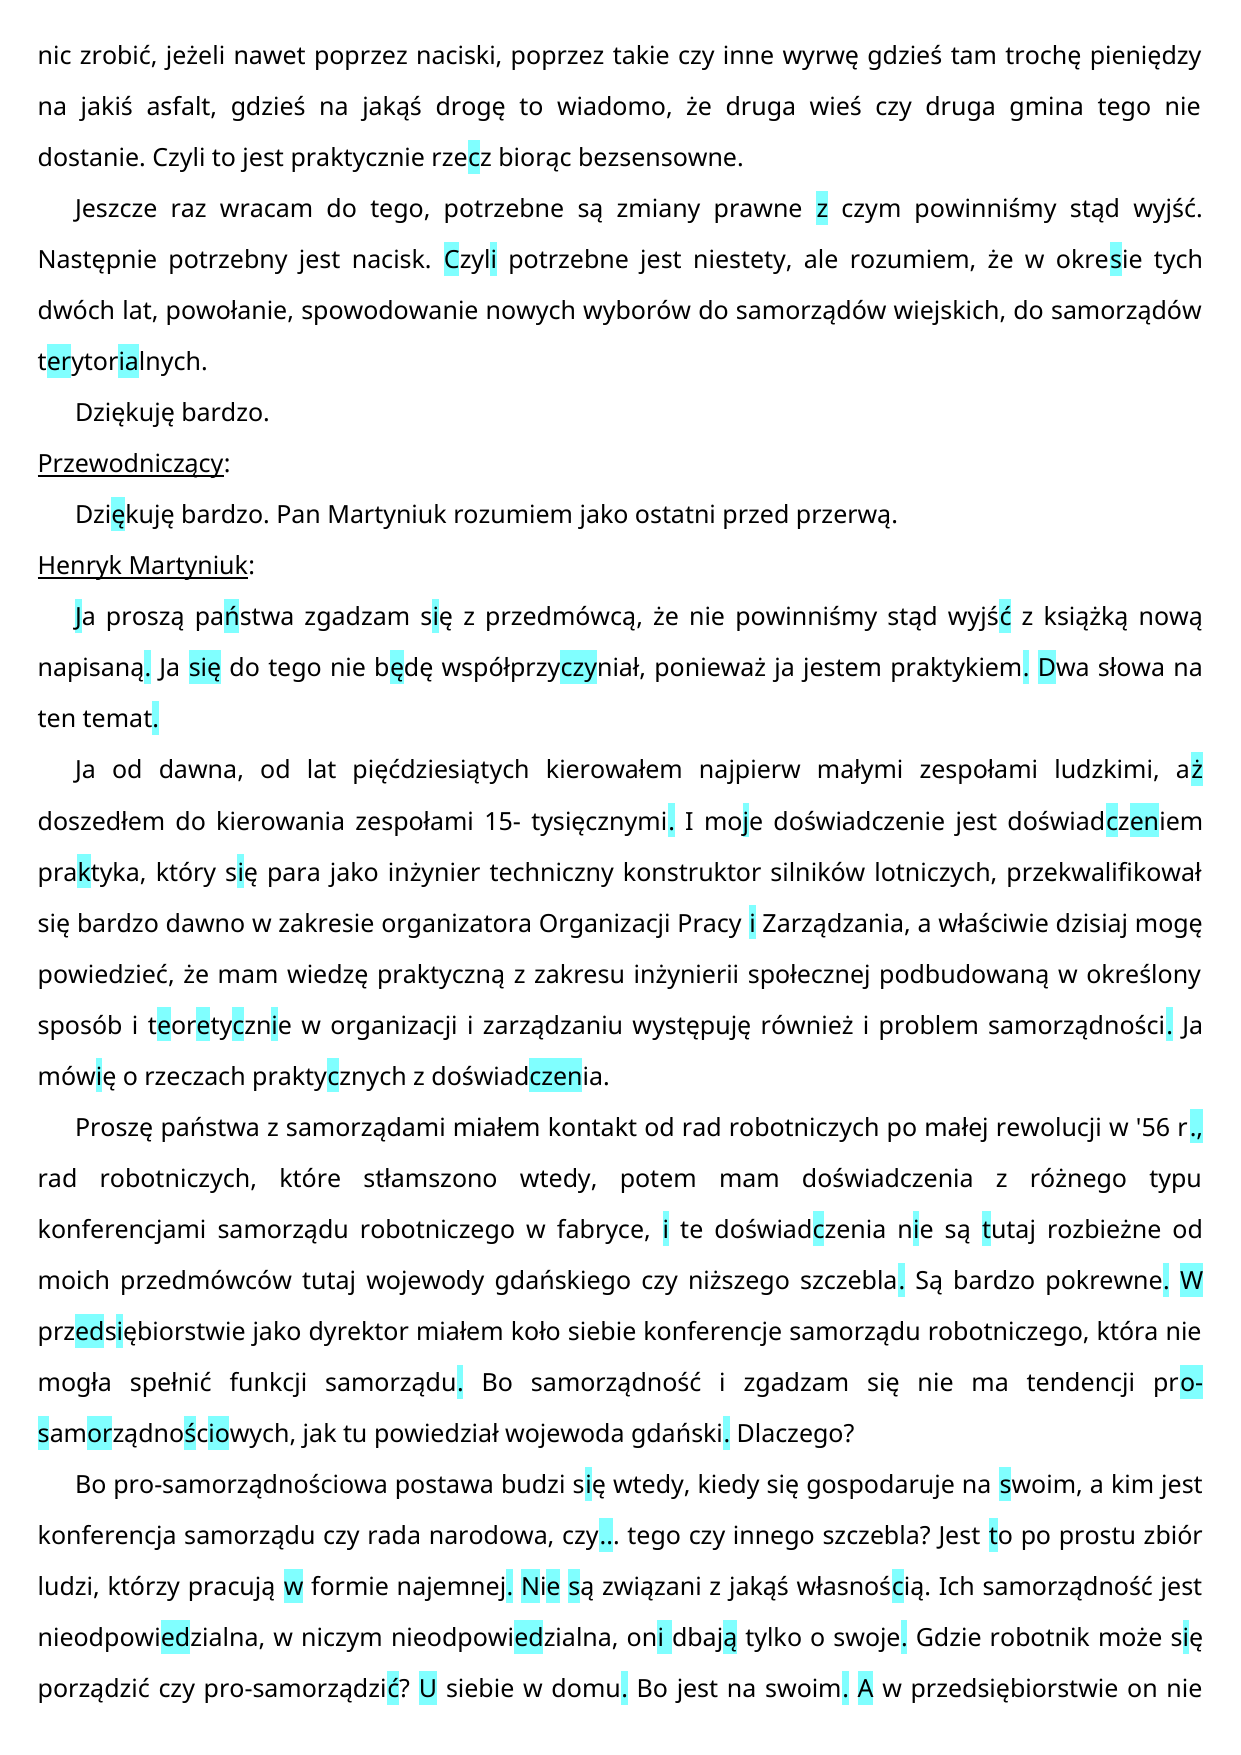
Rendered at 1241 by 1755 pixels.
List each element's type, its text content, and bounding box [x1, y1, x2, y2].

text Przewodniczący: [37, 446, 1203, 480]
text nic zrobić, jeżeli nawet poprzez naciski, poprzez takie czy inne wyrwę gdzieś tam trochę pieniędzy na jakiś asfalt, gdzieś na jakąś drogę to wiadomo, że druga wieś czy druga gmina tego nie dostanie. Czyli to jest praktycznie rzecz biorąc bezsensowne. [37, 37, 1203, 174]
text Ja proszą państwa zgadzam się z przedmówcą, że nie powinniśmy stąd wyjść z książką nową napisaną. Ja się do tego nie będę współprzyczyniał, ponieważ ja jestem praktykiem. Dwa słowa na ten temat. [37, 599, 1203, 735]
text Ja od dawna, od lat pięćdziesiątych kierowałem najpierw małymi zespołami ludzkimi, aż doszedłem do kierowania zespołami 15- tysięcznymi. I moje doświadczenie jest doświadczeniem praktyka, który się para jako inżynier techniczny konstruktor silników lotniczych, przekwalifikował się bardzo dawno w zakresie organizatora Organizacji Pracy i Zarządzania, a właściwie dzisiaj mogę powiedzieć, że mam wiedzę praktyczną z zakresu inżynierii społecznej podbudowaną w określony sposób i teoretycznie w organizacji i zarządzaniu występuję również i problem samorządności. Ja mówię o rzeczach praktycznych z doświadczenia. [37, 752, 1203, 1092]
text Dziękuję bardzo. Pan Martyniuk rozumiem jako ostatni przed przerwą. [37, 497, 1203, 531]
text Proszę państwa z samorządami miałem kontakt od rad robotniczych po małej rewolucji w '56 r., rad robotniczych, które stłamszono wtedy, potem mam doświadczenia z różnego typu konferencjami samorządu robotniczego w fabryce, i te doświadczenia nie są tutaj rozbieżne od moich przedmówców tutaj wojewody gdańskiego czy niższego szczebla. Są bardzo pokrewne. W przedsiębiorstwie jako dyrektor miałem koło siebie konferencje samorządu robotniczego, która nie mogła spełnić funkcji samorządu. Bo samorządność i zgadzam się nie ma tendencji pro-samorządnościowych, jak tu powiedział wojewoda gdański. Dlaczego? [37, 1109, 1203, 1450]
text Jeszcze raz wracam do tego, potrzebne są zmiany prawne z czym powinniśmy stąd wyjść. Następnie potrzebny jest nacisk. Czyli potrzebne jest niestety, ale rozumiem, że w okresie tych dwóch lat, powołanie, spowodowanie nowych wyborów do samorządów wiejskich, do samorządów terytorialnych. [37, 191, 1203, 378]
text Henryk Martyniuk: [37, 548, 1203, 582]
text Dziękuję bardzo. [37, 395, 1203, 429]
text Bo pro-samorządnościowa postawa budzi się wtedy, kiedy się gospodaruje na swoim, a kim jest konferencja samorządu czy rada narodowa, czy... tego czy innego szczebla? Jest to po prostu zbiór ludzi, którzy pracują w formie najemnej. Nie są związani z jakąś własnością. Ich samorządność jest nieodpowiedzialna, w niczym nieodpowiedzialna, oni dbają tylko o swoje. Gdzie robotnik może się porządzić czy pro-samorządzić? U siebie w domu. Bo jest na swoim. A w przedsiębiorstwie on nie [37, 1467, 1203, 1705]
